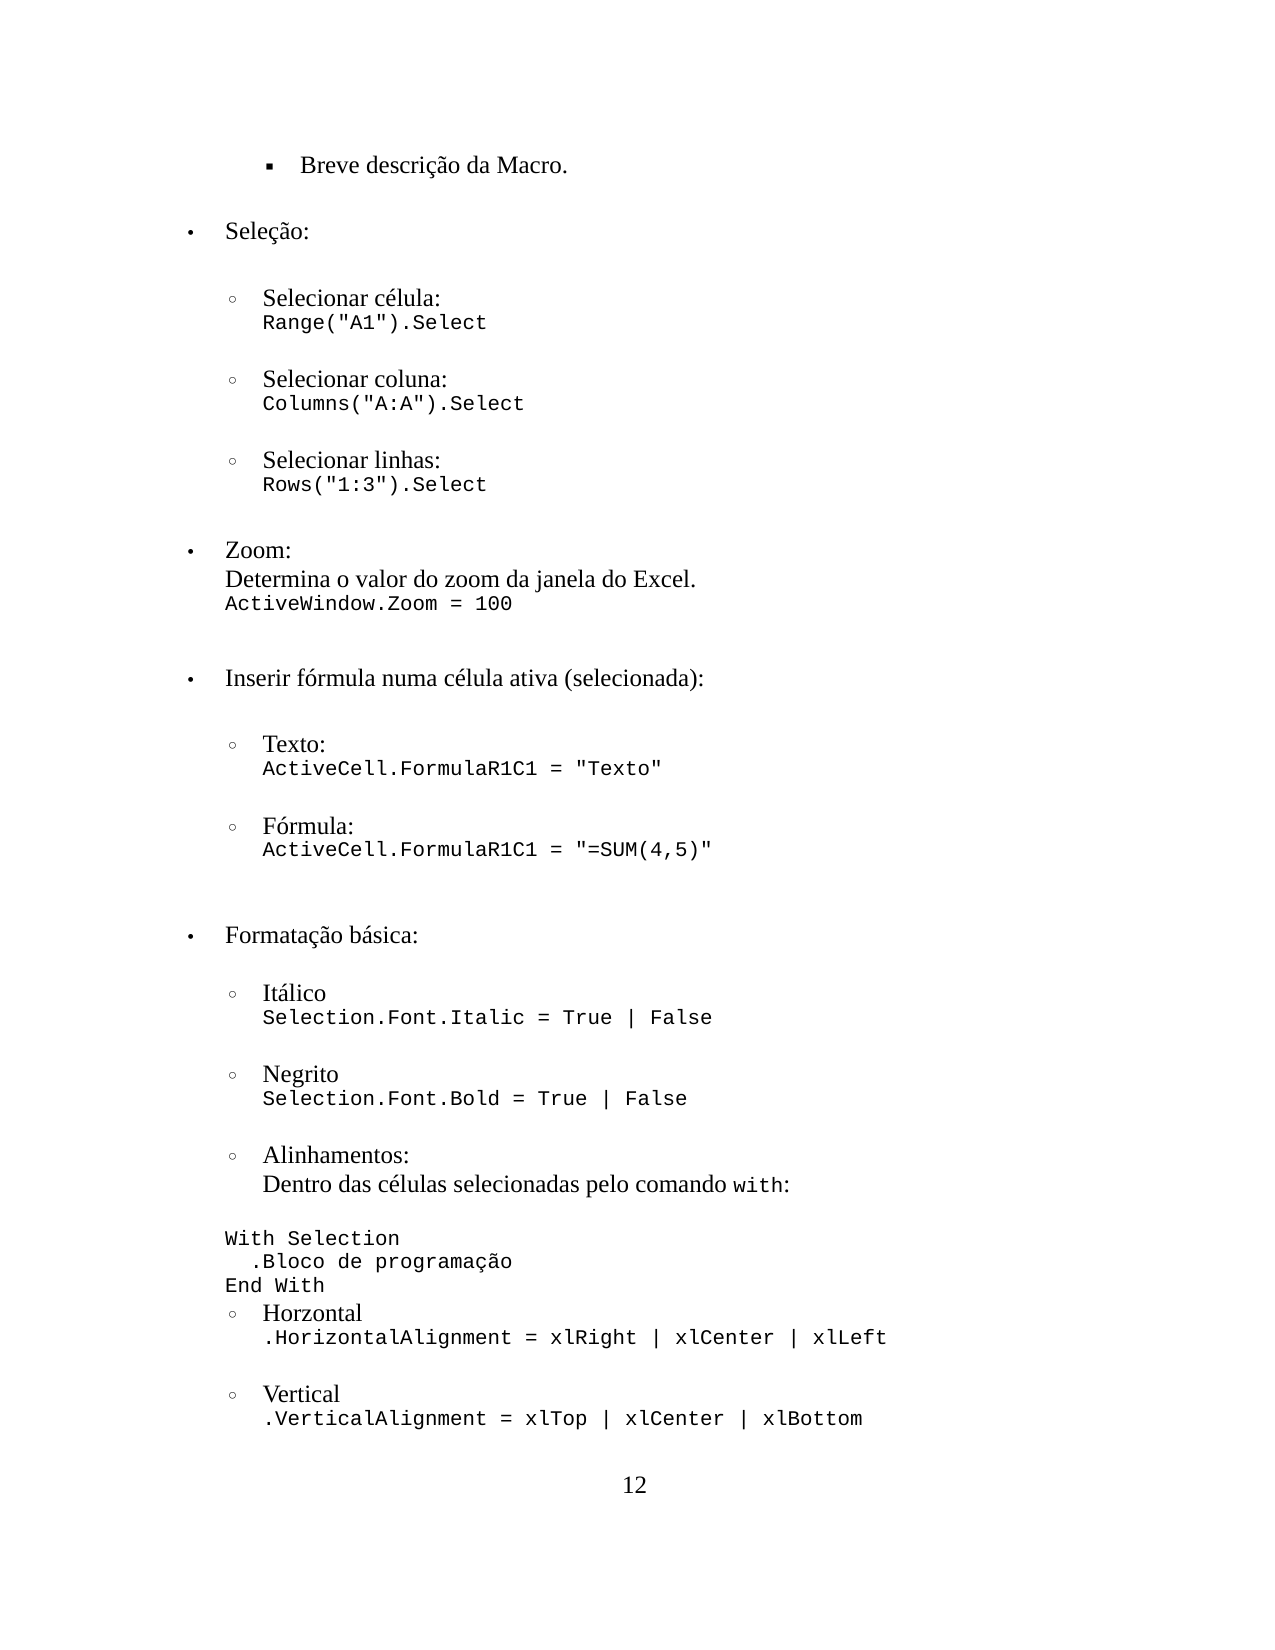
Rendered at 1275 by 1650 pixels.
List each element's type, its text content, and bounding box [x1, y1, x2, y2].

list End With [187, 1275, 1125, 1298]
list Selecionar coluna: Columns("A:A").Select [225, 364, 1125, 445]
list Alinhamentos: Dentro das células selecionadas pelo comando with: [225, 1140, 1125, 1227]
list Zoom: Determina o valor do zoom da janela do Excel. ActiveWindow.Zoom = 100 [187, 535, 1125, 645]
list Horzontal .HorizontalAlignment = xlRight | xlCenter | xlLeft [225, 1298, 1125, 1379]
list Itálico Selection.Font.Italic = True | False [225, 978, 1125, 1059]
list .Bloco de programação [187, 1251, 1125, 1275]
list Formatação básica: [187, 921, 1125, 978]
list Seleção: [187, 216, 1125, 274]
list Vertical .VerticalAlignment = xlTop | xlCenter | xlBottom [225, 1379, 1125, 1432]
list Breve descrição da Macro. [262, 150, 1125, 207]
list Fórmula: ActiveCell.FormulaR1C1 = "=SUM(4,5)" [225, 811, 1125, 892]
list Inserir fórmula numa célula ativa (selecionada): [187, 663, 1125, 721]
list Selecionar célula: Range("A1").Select [225, 283, 1125, 364]
list Selecionar linhas: Rows("1:3").Select [225, 445, 1125, 526]
list Texto: ActiveCell.FormulaR1C1 = "Texto" [225, 729, 1125, 811]
list With Selection [187, 1227, 1125, 1251]
list Negrito Selection.Font.Bold = True | False [225, 1059, 1125, 1140]
